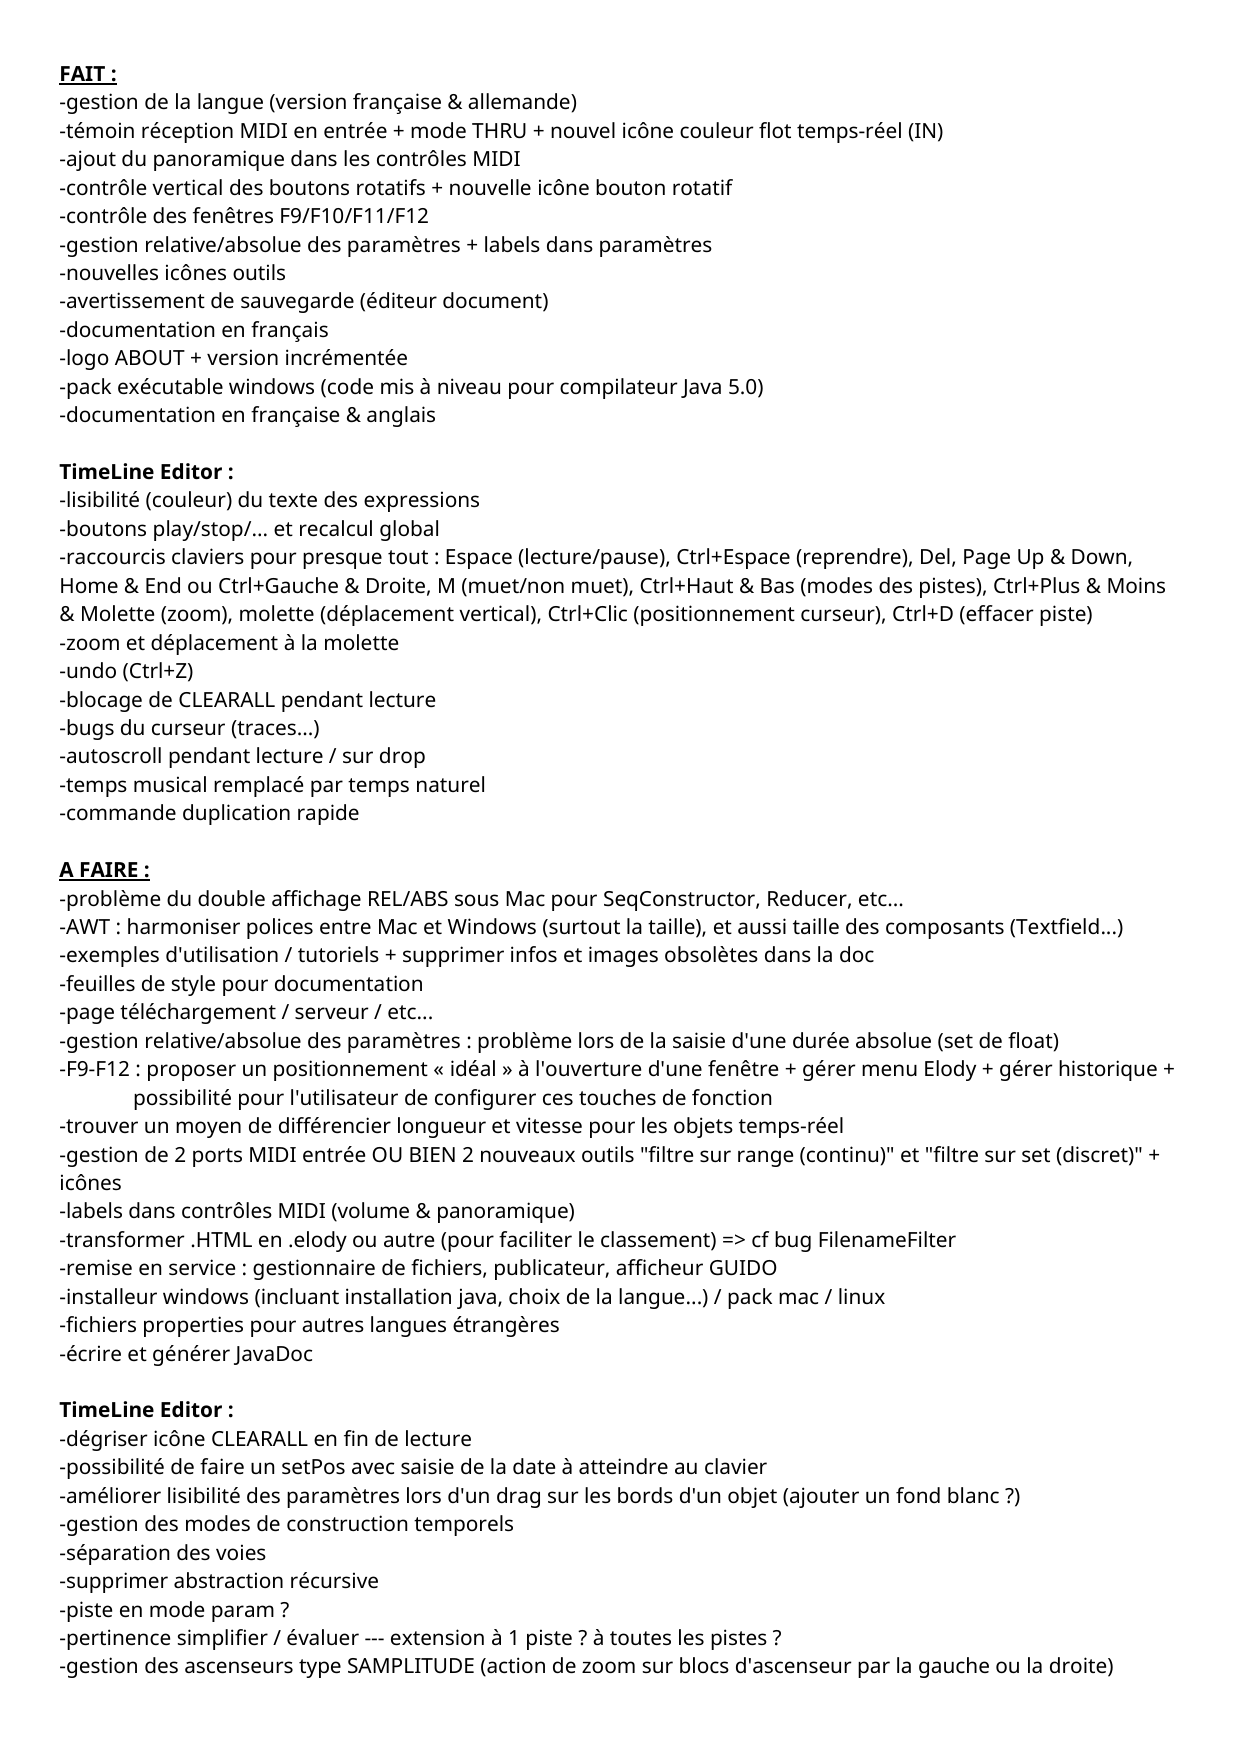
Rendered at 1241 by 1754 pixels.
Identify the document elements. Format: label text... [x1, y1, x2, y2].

text -améliorer lisibilité des paramètres lors d'un drag sur les bords d'un objet (ajouter un fond blanc ?) [59, 1481, 1181, 1509]
text -lisibilité (couleur) du texte des expressions [59, 486, 1181, 514]
text -trouver un moyen de différencier longueur et vitesse pour les objets temps-réel [59, 1111, 1181, 1140]
text -problème du double affichage REL/ABS sous Mac pour SeqConstructor, Reducer, etc... [59, 884, 1181, 912]
text -remise en service : gestionnaire de fichiers, publicateur, afficheur GUIDO [59, 1253, 1181, 1282]
text -avertissement de sauvegarde (éditeur document) [59, 287, 1181, 315]
text TimeLine Editor : [59, 457, 1181, 486]
text A FAIRE : [59, 855, 1181, 884]
text -blocage de CLEARALL pendant lecture [59, 685, 1181, 713]
text -séparation des voies [59, 1538, 1181, 1566]
text -gestion de 2 ports MIDI entrée OU BIEN 2 nouveaux outils "filtre sur range (continu)" et "filtre sur set (discret)" + icônes [59, 1140, 1181, 1197]
text -gestion relative/absolue des paramètres + labels dans paramètres [59, 230, 1181, 258]
text TimeLine Editor : [59, 1396, 1181, 1424]
text -undo (Ctrl+Z) [59, 656, 1181, 685]
text -installeur windows (incluant installation java, choix de la langue...) / pack mac / linux [59, 1282, 1181, 1310]
text -contrôle vertical des boutons rotatifs + nouvelle icône bouton rotatif [59, 173, 1181, 201]
text -ajout du panoramique dans les contrôles MIDI [59, 144, 1181, 173]
text -documentation en française & anglais [59, 400, 1181, 429]
text -AWT : harmoniser polices entre Mac et Windows (surtout la taille), et aussi taille des composants (Textfield...) [59, 912, 1181, 941]
text -pack exécutable windows (code mis à niveau pour compilateur Java 5.0) [59, 372, 1181, 400]
text -labels dans contrôles MIDI (volume & panoramique) [59, 1197, 1181, 1225]
text -temps musical remplacé par temps naturel [59, 770, 1181, 798]
text -logo ABOUT + version incrémentée [59, 343, 1181, 372]
text -gestion relative/absolue des paramètres : problème lors de la saisie d'une durée absolue (set de float) [59, 1026, 1181, 1054]
text -documentation en français [59, 315, 1181, 343]
text -bugs du curseur (traces...) [59, 713, 1181, 742]
text -piste en mode param ? [59, 1595, 1181, 1623]
text -supprimer abstraction récursive [59, 1566, 1181, 1595]
text -dégriser icône CLEARALL en fin de lecture [59, 1424, 1181, 1452]
text -boutons play/stop/... et recalcul global [59, 514, 1181, 542]
text -pertinence simplifier / évaluer --- extension à 1 piste ? à toutes les pistes ? [59, 1623, 1181, 1652]
text -raccourcis claviers pour presque tout : Espace (lecture/pause), Ctrl+Espace (reprendre), Del, Page Up & Down, Home & End ou Ctrl+Gauche & Droite, M (muet/non muet), Ctrl+Haut & Bas (modes des pistes), Ctrl+Plus & Moins & Molette (zoom), molette (déplacement vertical), Ctrl+Clic (positionnement curseur), Ctrl+D (effacer piste) [59, 542, 1181, 628]
text -contrôle des fenêtres F9/F10/F11/F12 [59, 201, 1181, 230]
text -transformer .HTML en .elody ou autre (pour faciliter le classement) => cf bug FilenameFilter [59, 1225, 1181, 1253]
text -commande duplication rapide [59, 798, 1181, 827]
text -témoin réception MIDI en entrée + mode THRU + nouvel icône couleur flot temps-réel (IN) [59, 116, 1181, 144]
text -gestion des ascenseurs type SAMPLITUDE (action de zoom sur blocs d'ascenseur par la gauche ou la droite) [59, 1652, 1181, 1680]
text -feuilles de style pour documentation [59, 969, 1181, 997]
text -écrire et générer JavaDoc [59, 1339, 1181, 1367]
text -autoscroll pendant lecture / sur drop [59, 742, 1181, 770]
text -F9-F12 : proposer un positionnement « idéal » à l'ouverture d'une fenêtre + gérer menu Elody + gérer historique + possibilité pour l'utilisateur de configurer ces touches de fonction [59, 1054, 1181, 1111]
text -fichiers properties pour autres langues étrangères [59, 1310, 1181, 1339]
text -possibilité de faire un setPos avec saisie de la date à atteindre au clavier [59, 1452, 1181, 1481]
text -zoom et déplacement à la molette [59, 628, 1181, 656]
text -exemples d'utilisation / tutoriels + supprimer infos et images obsolètes dans la doc [59, 941, 1181, 969]
text -gestion de la langue (version française & allemande) [59, 87, 1181, 116]
text -gestion des modes de construction temporels [59, 1509, 1181, 1538]
text FAIT : [59, 59, 1181, 87]
text -page téléchargement / serveur / etc... [59, 997, 1181, 1026]
text -nouvelles icônes outils [59, 258, 1181, 287]
